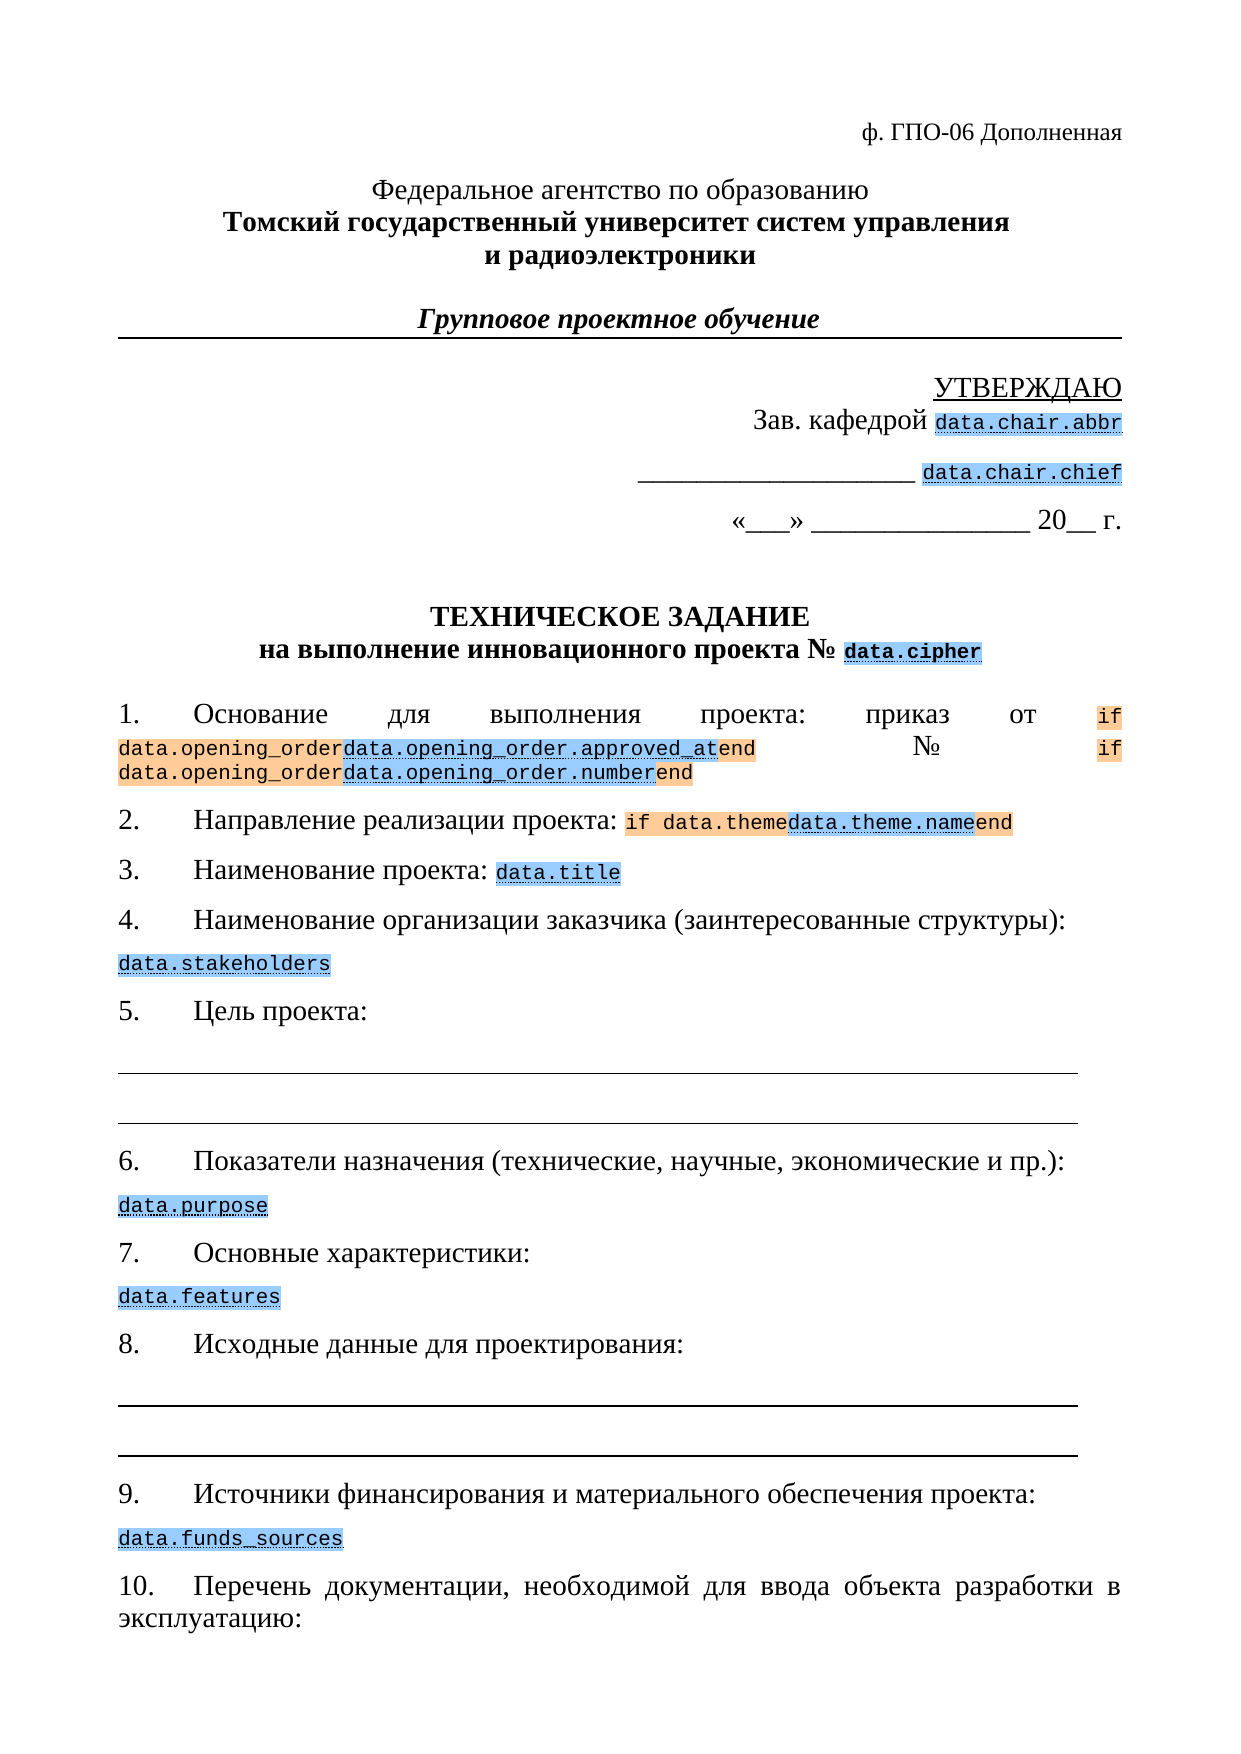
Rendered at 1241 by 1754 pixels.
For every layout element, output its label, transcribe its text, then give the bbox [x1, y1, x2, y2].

list Наименование организации заказчика (заинтересованные структуры): [118, 903, 1122, 936]
text ф. ГПО-06 Дополненная [118, 118, 1122, 146]
text data.stakeholders [118, 953, 1122, 977]
text «___» _______________ 20__ г. [118, 504, 1122, 536]
text Томский государственный университет систем управления [118, 206, 1122, 238]
list Направление реализации проекта: if data.themedata.theme.nameend [118, 803, 1122, 836]
list Цель проекта: [118, 995, 1122, 1027]
list Источники финансирования и материального обеспечения проекта: [118, 1477, 1122, 1510]
list Показатели назначения (технические, научные, экономические и пр.): [118, 1145, 1122, 1177]
text и радиоэлектроники [118, 238, 1122, 270]
list Основные характеристики: [118, 1236, 1122, 1268]
list data.funds_sources [118, 1527, 1122, 1551]
list Исходные данные для проектирования: [118, 1327, 1122, 1360]
text ___________________ data.chair.chief [118, 454, 1122, 486]
list Перечень документации, необходимой для ввода объекта разработки в эксплуатацию: [118, 1569, 1122, 1633]
list Основание для выполнения проекта: приказ от if data.opening_orderdata.opening_order.approved_atend № if data.opening_orderdata.opening_order.numberend [118, 697, 1122, 786]
text Групповое проектное обучение [118, 303, 1122, 337]
text ТЕХНИЧЕСКОЕ ЗАДАНИЕ [118, 601, 1122, 633]
text на выполнение инновационного проекта № data.cipher [118, 633, 1122, 665]
list data.features [281, 1286, 1122, 1310]
list Наименование проекта: data.title [118, 853, 1122, 886]
text УТВЕРЖДАЮ [118, 371, 1122, 404]
text Зав. кафедрой data.chair.abbr [118, 404, 1122, 436]
text data.purpose [268, 1195, 1122, 1218]
text Федеральное агентство по образованию [118, 173, 1122, 206]
